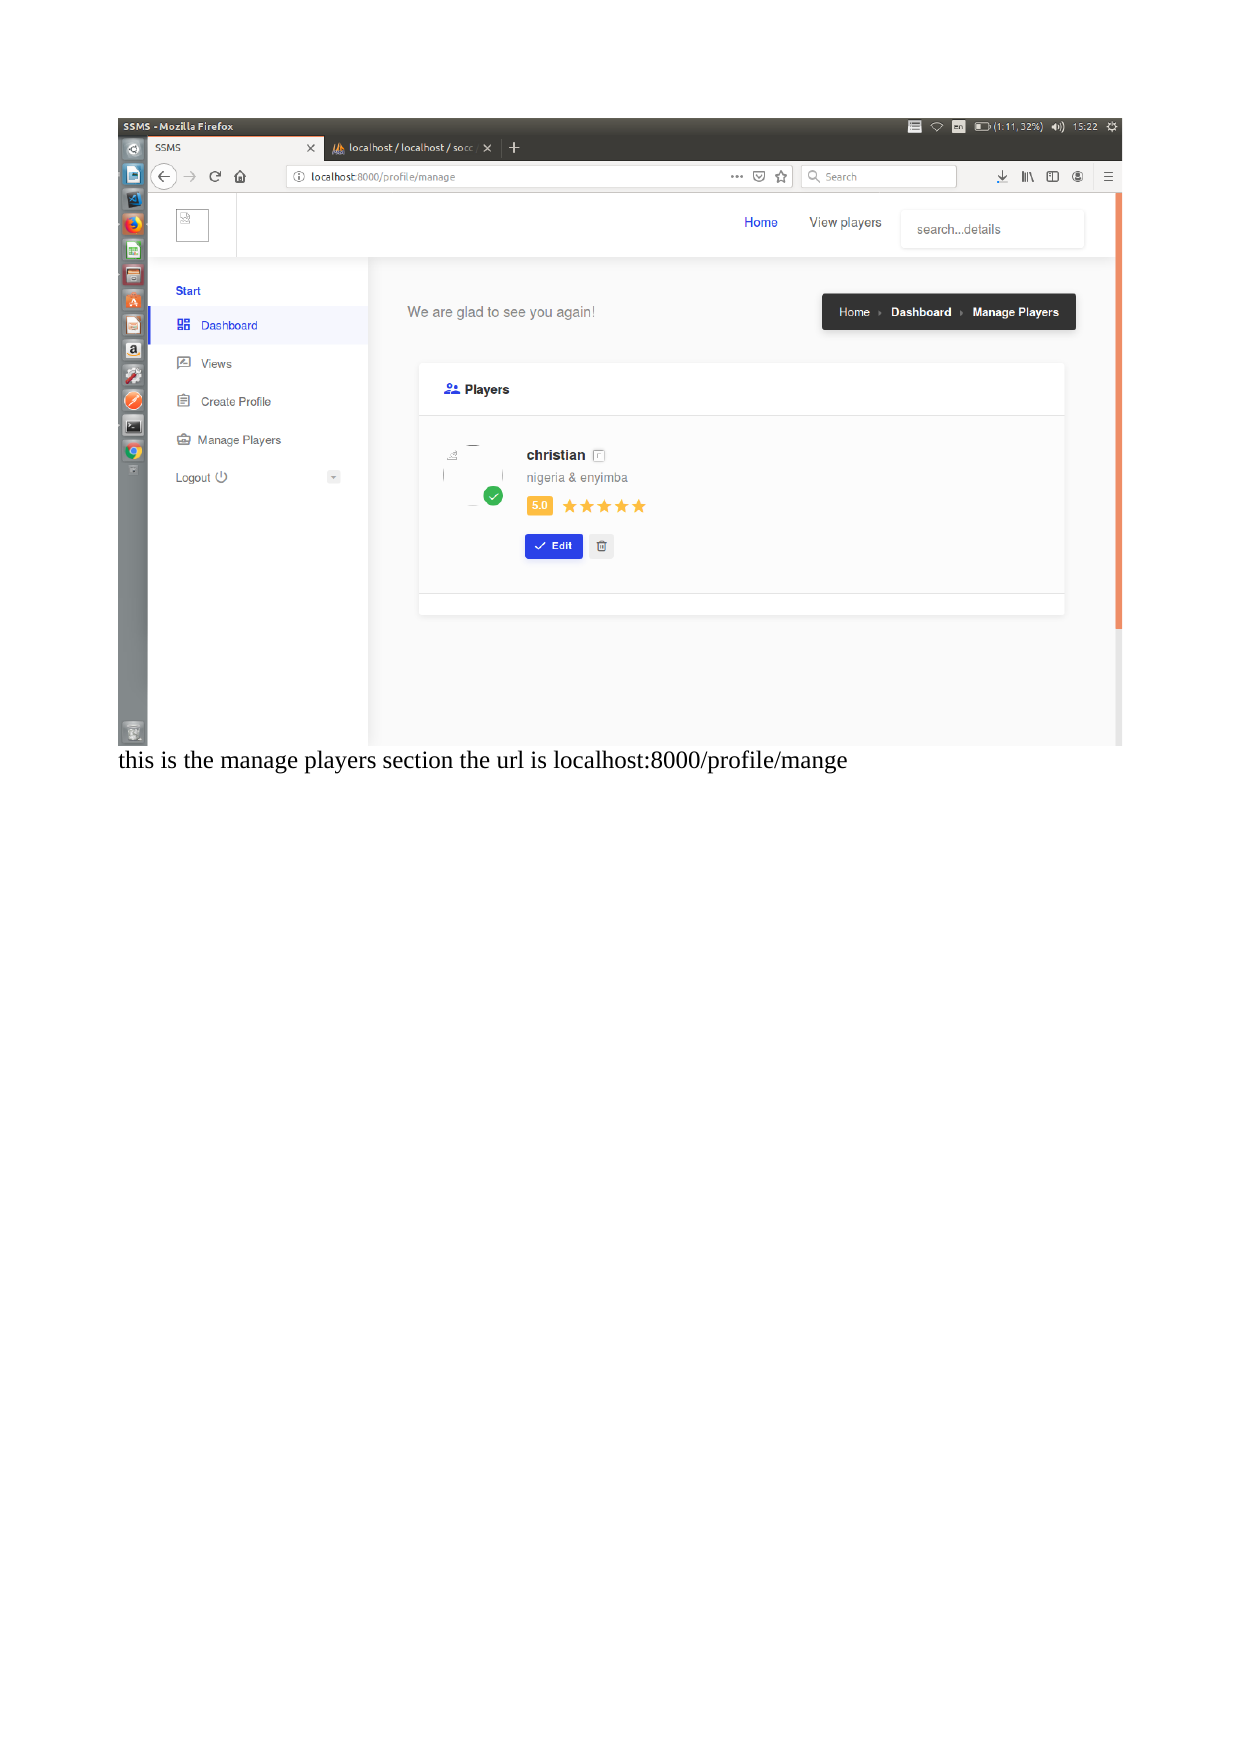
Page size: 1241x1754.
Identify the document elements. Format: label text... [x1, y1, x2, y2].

text this is the manage players section the url is localhost:8000/profile/mange [118, 746, 1122, 774]
picture [118, 118, 1123, 746]
